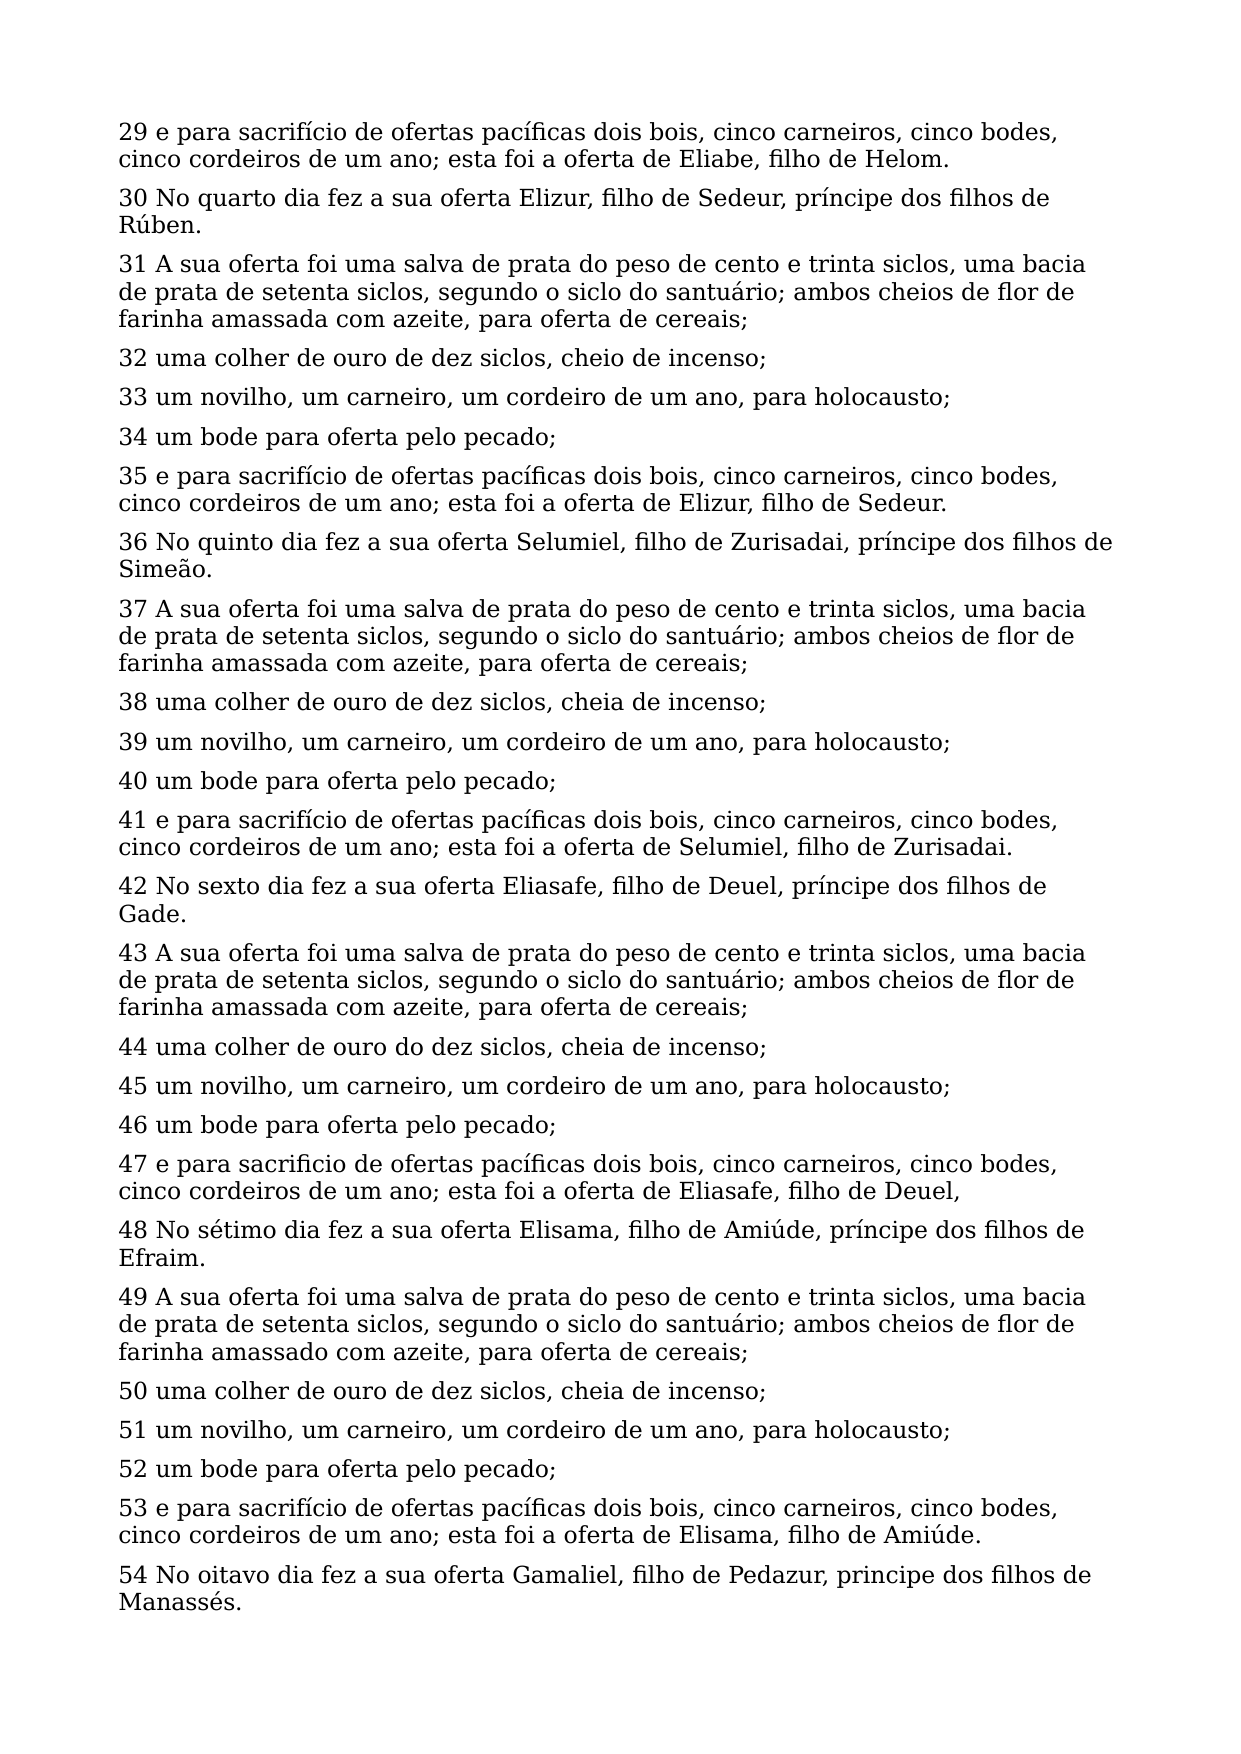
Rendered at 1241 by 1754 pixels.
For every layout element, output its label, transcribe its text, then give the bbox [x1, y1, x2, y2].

text 35 e para sacrifício de ofertas pacíficas dois bois, cinco carneiros, cinco bodes, cinco cordeiros de um ano; esta foi a oferta de Elizur, filho de Sedeur. [118, 462, 1122, 517]
text 44 uma colher de ouro do dez siclos, cheia de incenso; [118, 1033, 1122, 1060]
text 31 A sua oferta foi uma salva de prata do peso de cento e trinta siclos, uma bacia de prata de setenta siclos, segundo o siclo do santuário; ambos cheios de flor de farinha amassada com azeite, para oferta de cereais; [118, 251, 1122, 333]
text 37 A sua oferta foi uma salva de prata do peso de cento e trinta siclos, uma bacia de prata de setenta siclos, segundo o siclo do santuário; ambos cheios de flor de farinha amassada com azeite, para oferta de cereais; [118, 595, 1122, 677]
text 52 um bode para oferta pelo pecado; [118, 1456, 1122, 1483]
text 33 um novilho, um carneiro, um cordeiro de um ano, para holocausto; [118, 384, 1122, 411]
text 49 A sua oferta foi uma salva de prata do peso de cento e trinta siclos, uma bacia de prata de setenta siclos, segundo o siclo do santuário; ambos cheios de flor de farinha amassado com azeite, para oferta de cereais; [118, 1283, 1122, 1365]
text 46 um bode para oferta pelo pecado; [118, 1111, 1122, 1139]
text 50 uma colher de ouro de dez siclos, cheia de incenso; [118, 1377, 1122, 1404]
text 36 No quinto dia fez a sua oferta Selumiel, filho de Zurisadai, príncipe dos filhos de Simeão. [118, 529, 1122, 583]
text 34 um bode para oferta pelo pecado; [118, 423, 1122, 450]
text 53 e para sacrifício de ofertas pacíficas dois bois, cinco carneiros, cinco bodes, cinco cordeiros de um ano; esta foi a oferta de Elisama, filho de Amiúde. [118, 1495, 1122, 1549]
text 48 No sétimo dia fez a sua oferta Elisama, filho de Amiúde, príncipe dos filhos de Efraim. [118, 1217, 1122, 1272]
text 30 No quarto dia fez a sua oferta Elizur, filho de Sedeur, príncipe dos filhos de Rúben. [118, 184, 1122, 239]
text 47 e para sacrificio de ofertas pacíficas dois bois, cinco carneiros, cinco bodes, cinco cordeiros de um ano; esta foi a oferta de Eliasafe, filho de Deuel, [118, 1151, 1122, 1205]
text 42 No sexto dia fez a sua oferta Eliasafe, filho de Deuel, príncipe dos filhos de Gade. [118, 873, 1122, 927]
text 54 No oitavo dia fez a sua oferta Gamaliel, filho de Pedazur, principe dos filhos de Manassés. [118, 1561, 1122, 1616]
text 38 uma colher de ouro de dez siclos, cheia de incenso; [118, 689, 1122, 716]
text 39 um novilho, um carneiro, um cordeiro de um ano, para holocausto; [118, 728, 1122, 755]
text 45 um novilho, um carneiro, um cordeiro de um ano, para holocausto; [118, 1072, 1122, 1099]
text 51 um novilho, um carneiro, um cordeiro de um ano, para holocausto; [118, 1416, 1122, 1444]
text 29 e para sacrifício de ofertas pacíficas dois bois, cinco carneiros, cinco bodes, cinco cordeiros de um ano; esta foi a oferta de Eliabe, filho de Helom. [118, 118, 1122, 173]
text 40 um bode para oferta pelo pecado; [118, 767, 1122, 794]
text 32 uma colher de ouro de dez siclos, cheio de incenso; [118, 345, 1122, 372]
text 43 A sua oferta foi uma salva de prata do peso de cento e trinta siclos, uma bacia de prata de setenta siclos, segundo o siclo do santuário; ambos cheios de flor de farinha amassada com azeite, para oferta de cereais; [118, 939, 1122, 1021]
text 41 e para sacrifício de ofertas pacíficas dois bois, cinco carneiros, cinco bodes, cinco cordeiros de um ano; esta foi a oferta de Selumiel, filho de Zurisadai. [118, 806, 1122, 861]
